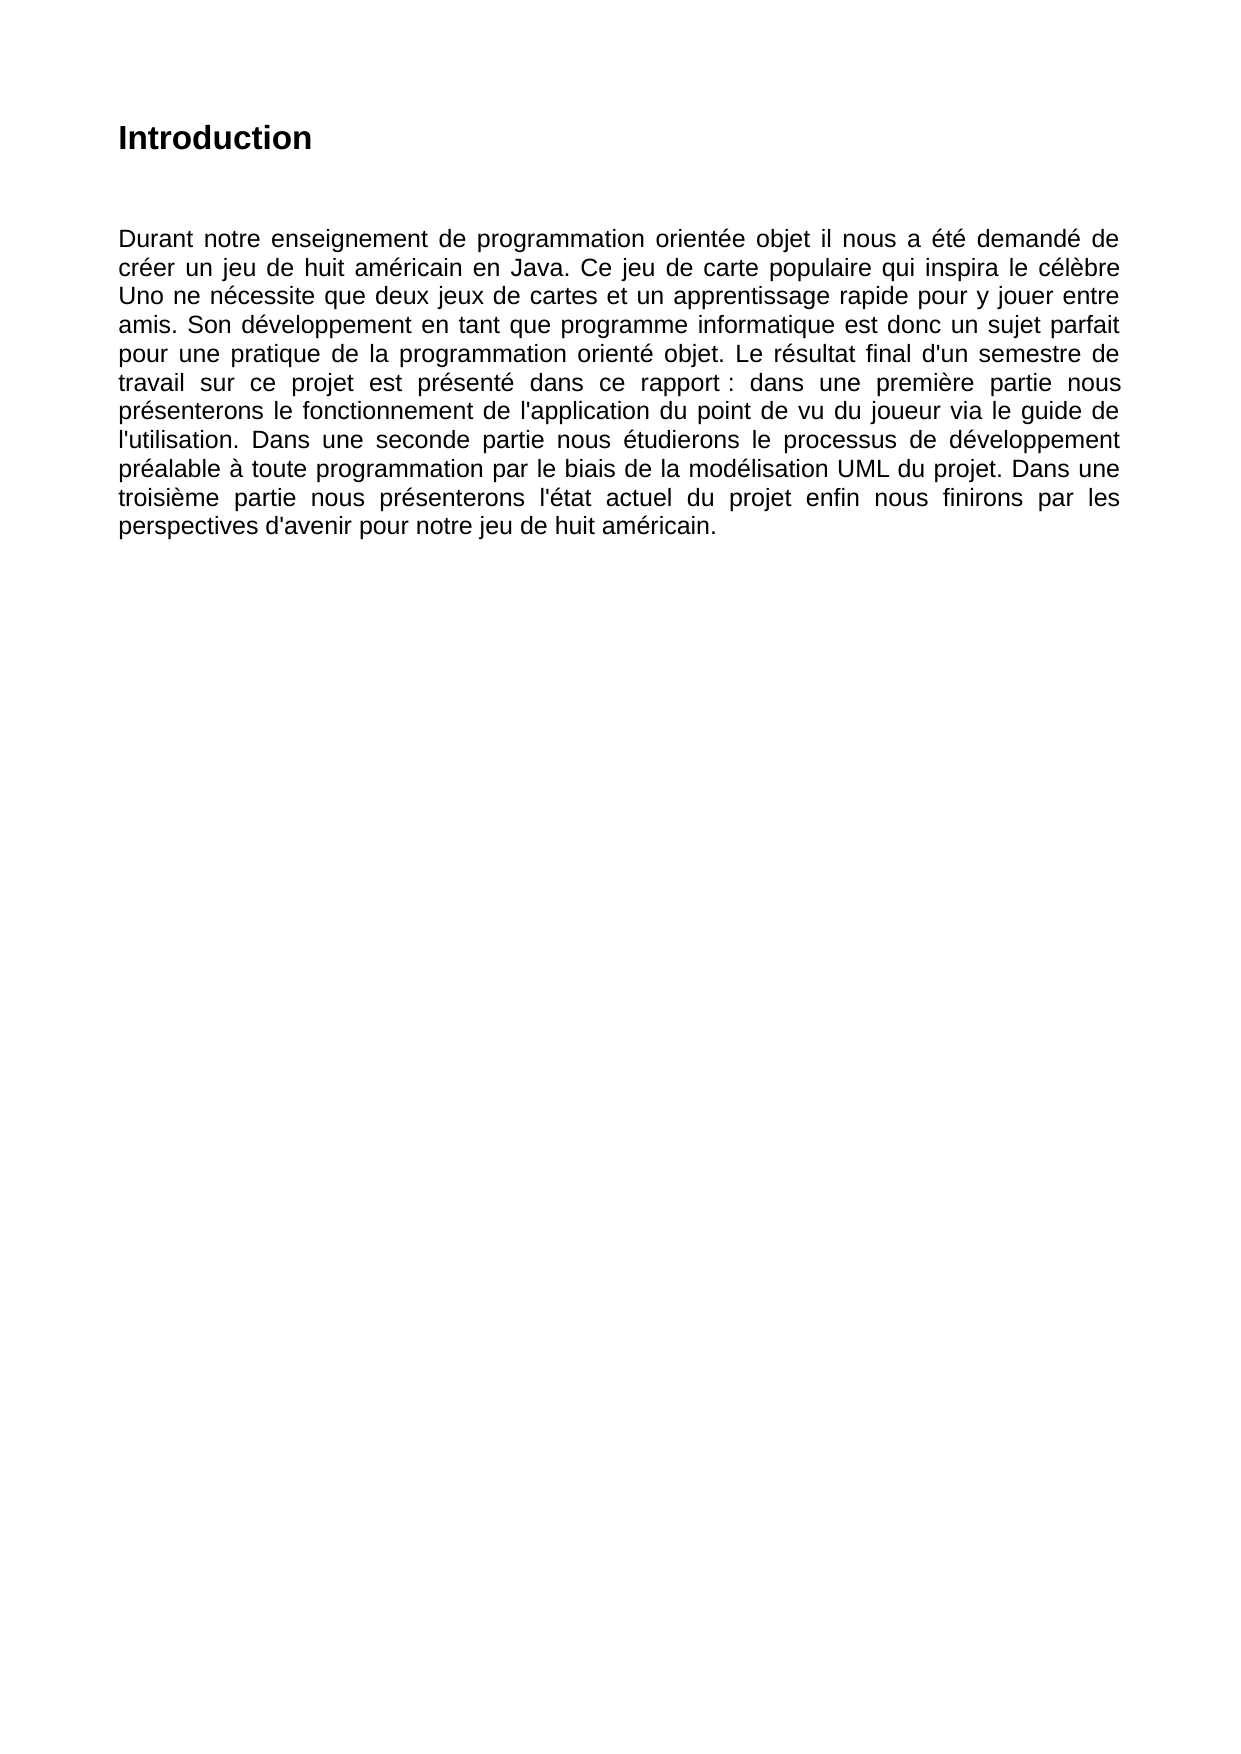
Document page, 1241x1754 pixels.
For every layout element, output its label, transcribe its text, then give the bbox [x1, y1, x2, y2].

text Introduction [118, 118, 1122, 157]
text Durant notre enseignement de programmation orientée objet il nous a été demandé de créer un jeu de huit américain en Java. Ce jeu de carte populaire qui inspira le célèbre Uno ne nécessite que deux jeux de cartes et un apprentissage rapide pour y jouer entre amis. Son développement en tant que programme informatique est donc un sujet parfait pour une pratique de la programmation orienté objet. Le résultat final d'un semestre de travail sur ce projet est présenté dans ce rapport : dans une première partie nous présenterons le fonctionnement de l'application du point de vu du joueur via le guide de l'utilisation. Dans une seconde partie nous étudierons le processus de développement préalable à toute programmation par le biais de la modélisation UML du projet. Dans une troisième partie nous présenterons l'état actuel du projet enfin nous finirons par les perspectives d'avenir pour notre jeu de huit américain. [118, 224, 1122, 540]
